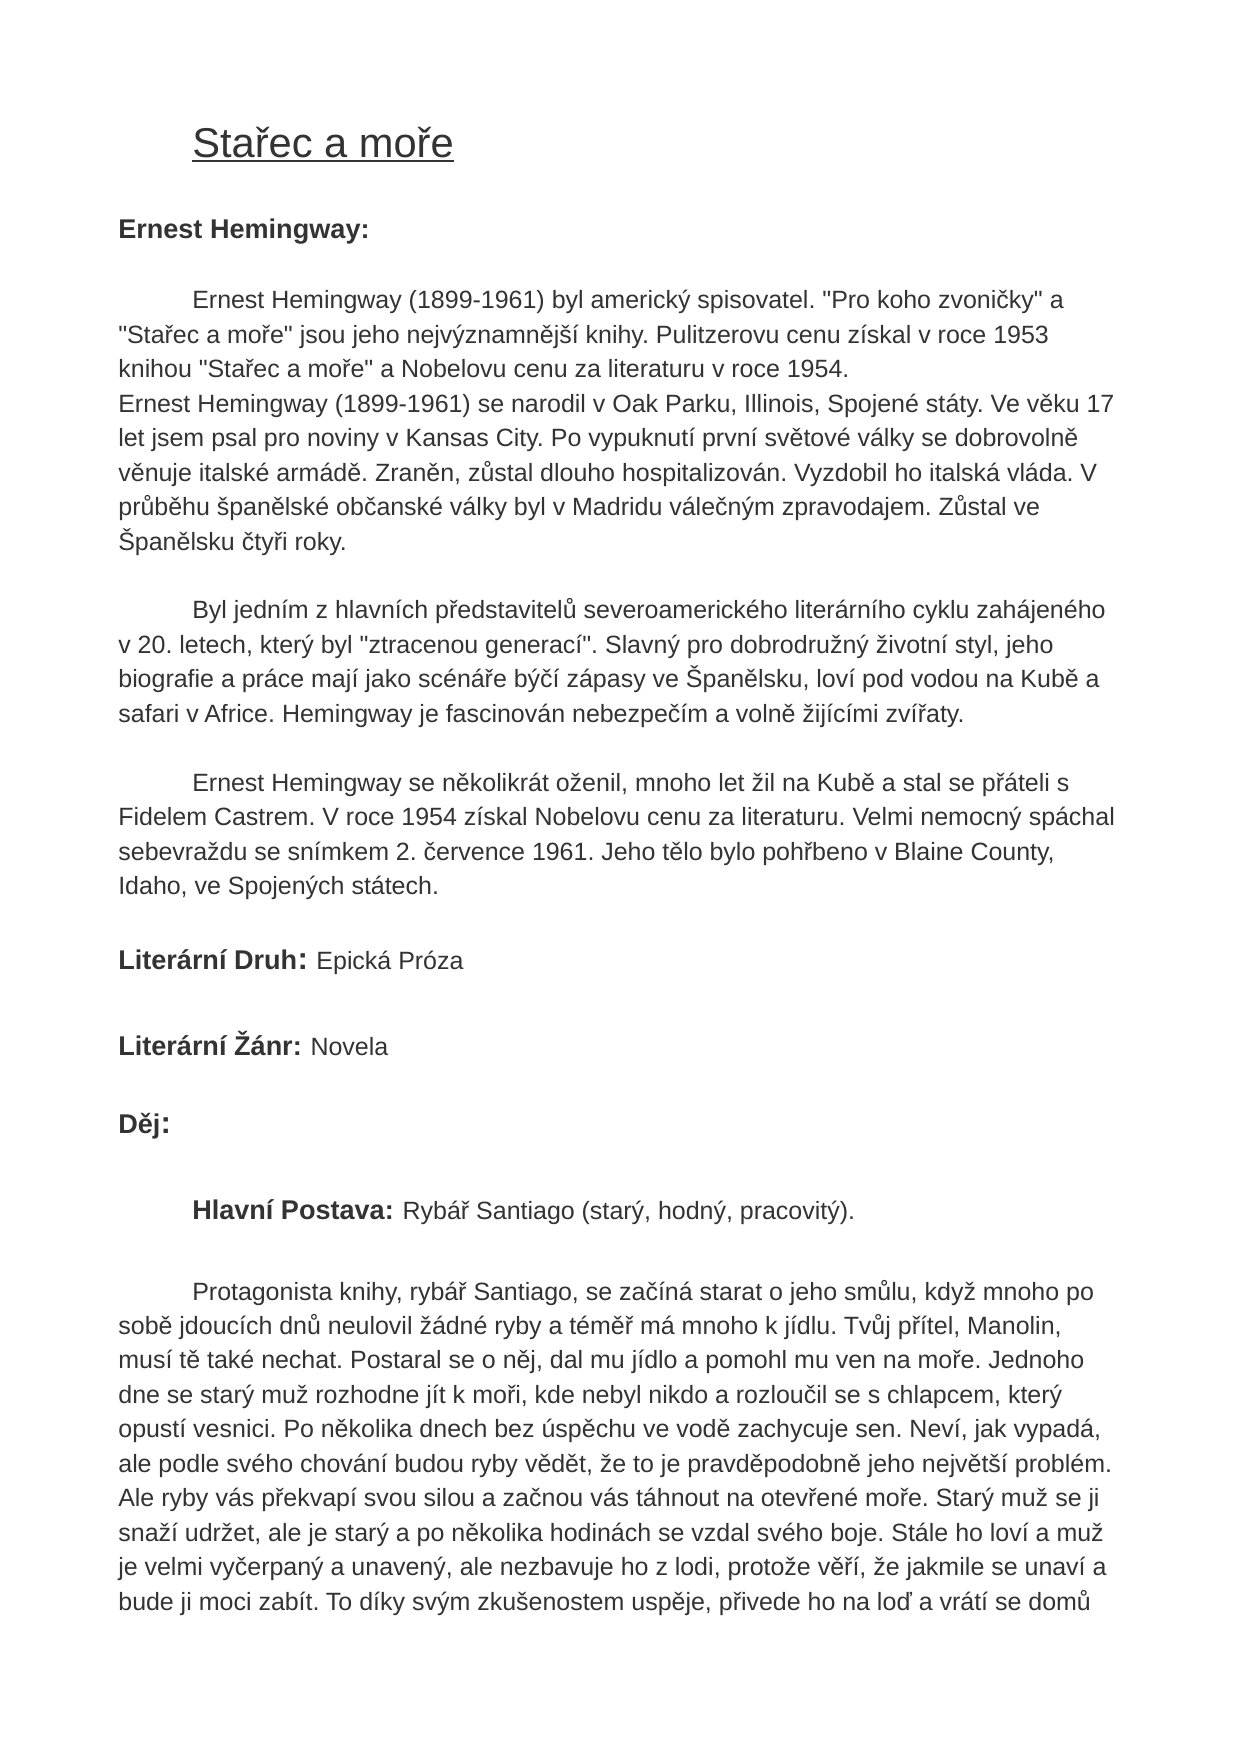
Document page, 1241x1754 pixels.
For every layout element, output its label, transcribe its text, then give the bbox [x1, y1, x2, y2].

text Ernest Hemingway (1899-1961) byl americký spisovatel. "Pro koho zvoničky" a "Stařec a moře" jsou jeho nejvýznamnější knihy. Pulitzerovu cenu získal v roce 1953 knihou "Stařec a moře" a Nobelovu cenu za literaturu v roce 1954. [118, 285, 1122, 383]
text Ernest Hemingway se několikrát oženil, mnoho let žil na Kubě a stal se přáteli s Fidelem Castrem. V roce 1954 získal Nobelovu cenu za literaturu. Velmi nemocný spáchal sebevraždu se snímkem 2. července 1961. Jeho tělo bylo pohřbeno v Blaine County, Idaho, ve Spojených státech. [118, 768, 1122, 900]
text Stařec a moře [118, 118, 1122, 166]
text Byl jedním z hlavních představitelů severoamerického literárního cyklu zahájeného v 20. letech, který byl "ztracenou generací". Slavný pro dobrodružný životní styl, jeho biografie a práce mají jako scénáře býčí zápasy ve Španělsku, loví pod vodou na Kubě a safari v Africe. Hemingway je fascinován nebezpečím a volně žijícími zvířaty. [118, 595, 1122, 728]
text Ernest Hemingway (1899-1961) se narodil v Oak Parku, Illinois, Spojené státy. Ve věku 17 let jsem psal pro noviny v Kansas City. Po vypuknutí první světové války se dobrovolně věnuje italské armádě. Zraněn, zůstal dlouho hospitalizován. Vyzdobil ho italská vláda. V průběhu španělské občanské války byl v Madridu válečným zpravodajem. Zůstal ve Španělsku čtyři roky. [118, 388, 1122, 555]
text Literární Druh: Epická Próza [118, 940, 1122, 976]
text Ernest Hemingway: [118, 213, 1122, 244]
text Protagonista knihy, rybář Santiago, se začíná starat o jeho smůlu, když mnoho po sobě jdoucích dnů neulovil žádné ryby a téměř má mnoho k jídlu. Tvůj přítel, Manolin, musí tě také nechat. Postaral se o něj, dal mu jídlo a pomohl mu ven na moře. Jednoho dne se starý muž rozhodne jít k moři, kde nebyl nikdo a rozloučil se s chlapcem, který opustí vesnici. Po několika dnech bez úspěchu ve vodě zachycuje sen. Neví, jak vypadá, ale podle svého chování budou ryby vědět, že to je pravděpodobně jeho největší problém. Ale ryby vás překvapí svou silou a začnou vás táhnout na otevřené moře. Starý muž se ji snaží udržet, ale je starý a po několika hodinách se vzdal svého boje. Stále ho loví a muž je velmi vyčerpaný a unavený, ale nezbavuje ho z lodi, protože věří, že jakmile se unaví a bude ji moci zabít. To díky svým zkušenostem uspěje, přivede ho na loď a vrátí se domů [118, 1277, 1122, 1616]
text Děj: [118, 1104, 1122, 1140]
text Hlavní Postava: Rybář Santiago (starý, hodný, pracovitý). [118, 1190, 1122, 1226]
text Literární Žánr: Novela [118, 1026, 1122, 1062]
